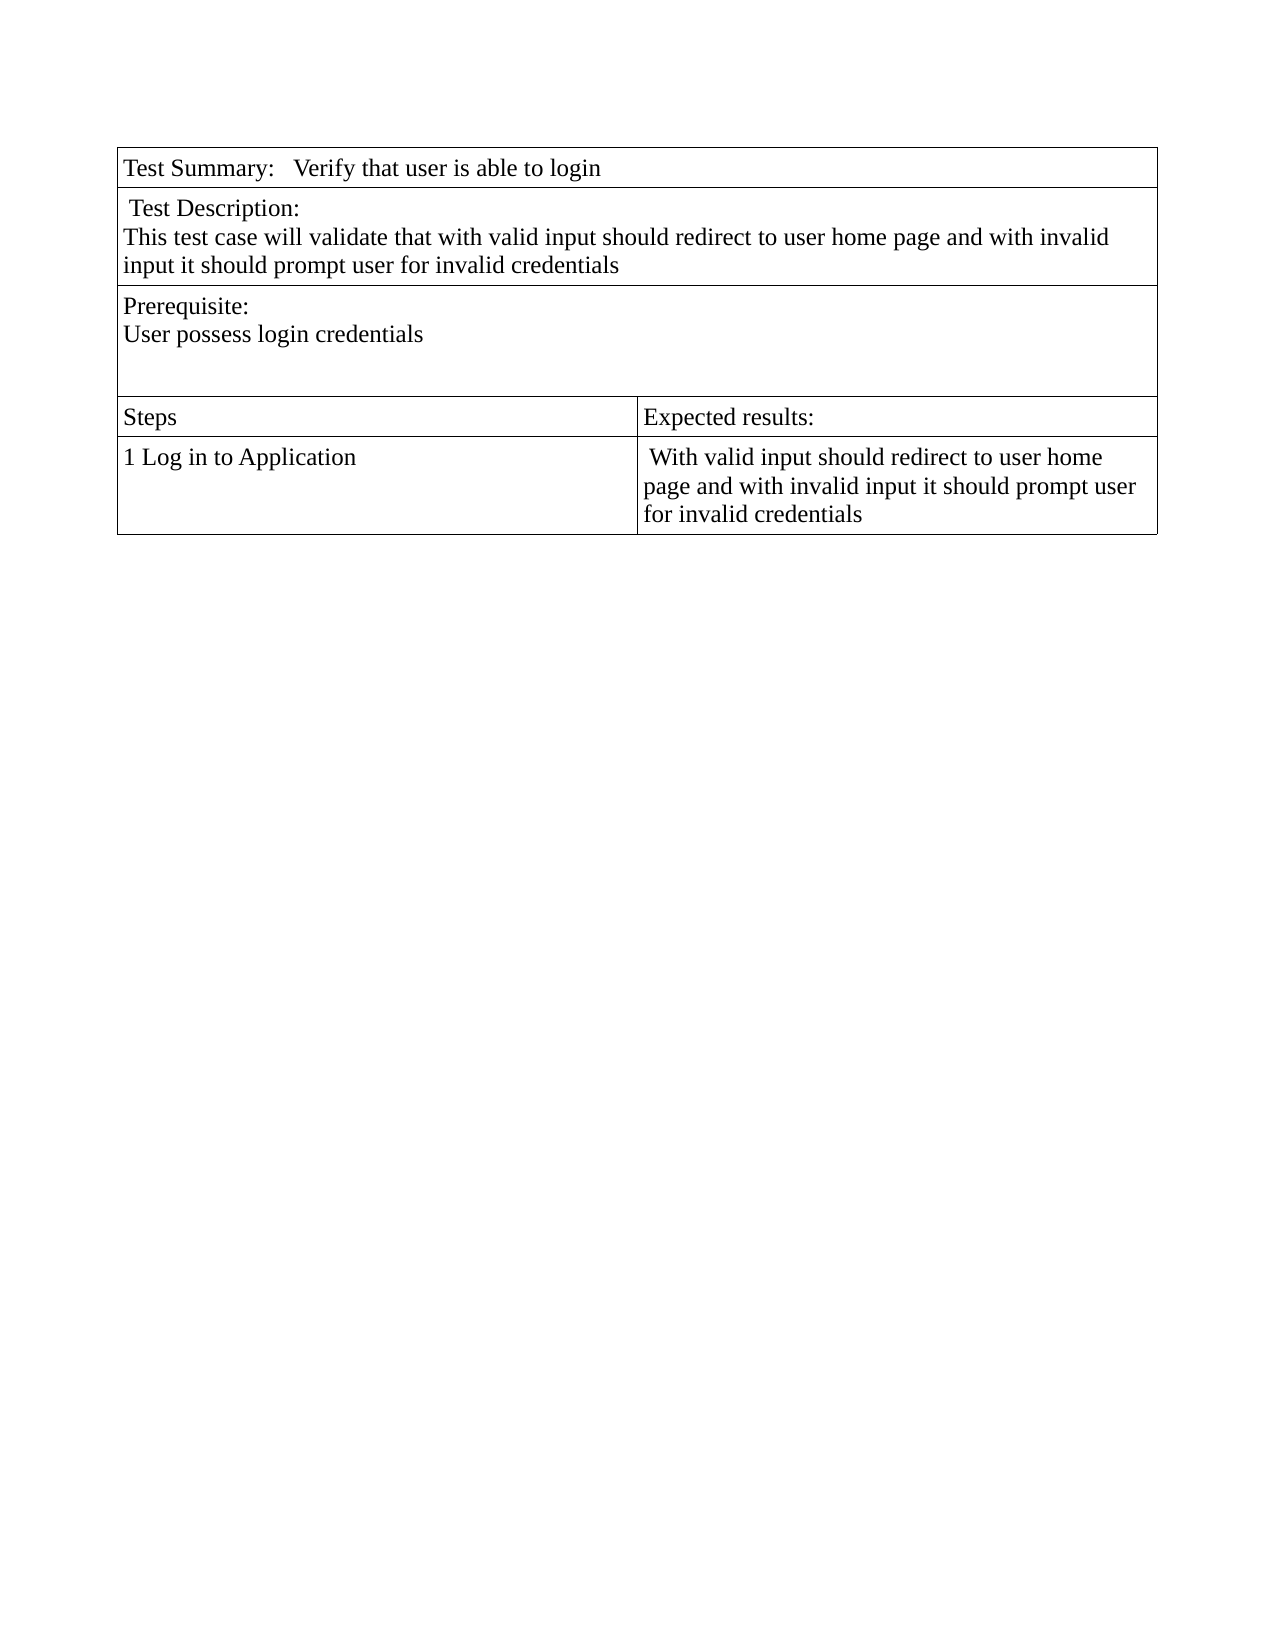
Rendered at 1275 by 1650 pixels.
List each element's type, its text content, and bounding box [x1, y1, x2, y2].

table_header Test Summary: Verify that user is able to login [118, 148, 1157, 187]
table_cell Test Description: This test case will validate that with valid input should redirect to user home page and with invalid input it should prompt user for invalid credentials [118, 188, 1157, 285]
table_cell Expected results: [638, 397, 1157, 436]
table_cell 1 Log in to Application [118, 437, 637, 534]
table_cell Steps [118, 397, 637, 436]
table_cell With valid input should redirect to user home page and with invalid input it should prompt user for invalid credentials [638, 437, 1157, 534]
table_cell Prerequisite: User possess login credentials [118, 286, 1157, 396]
